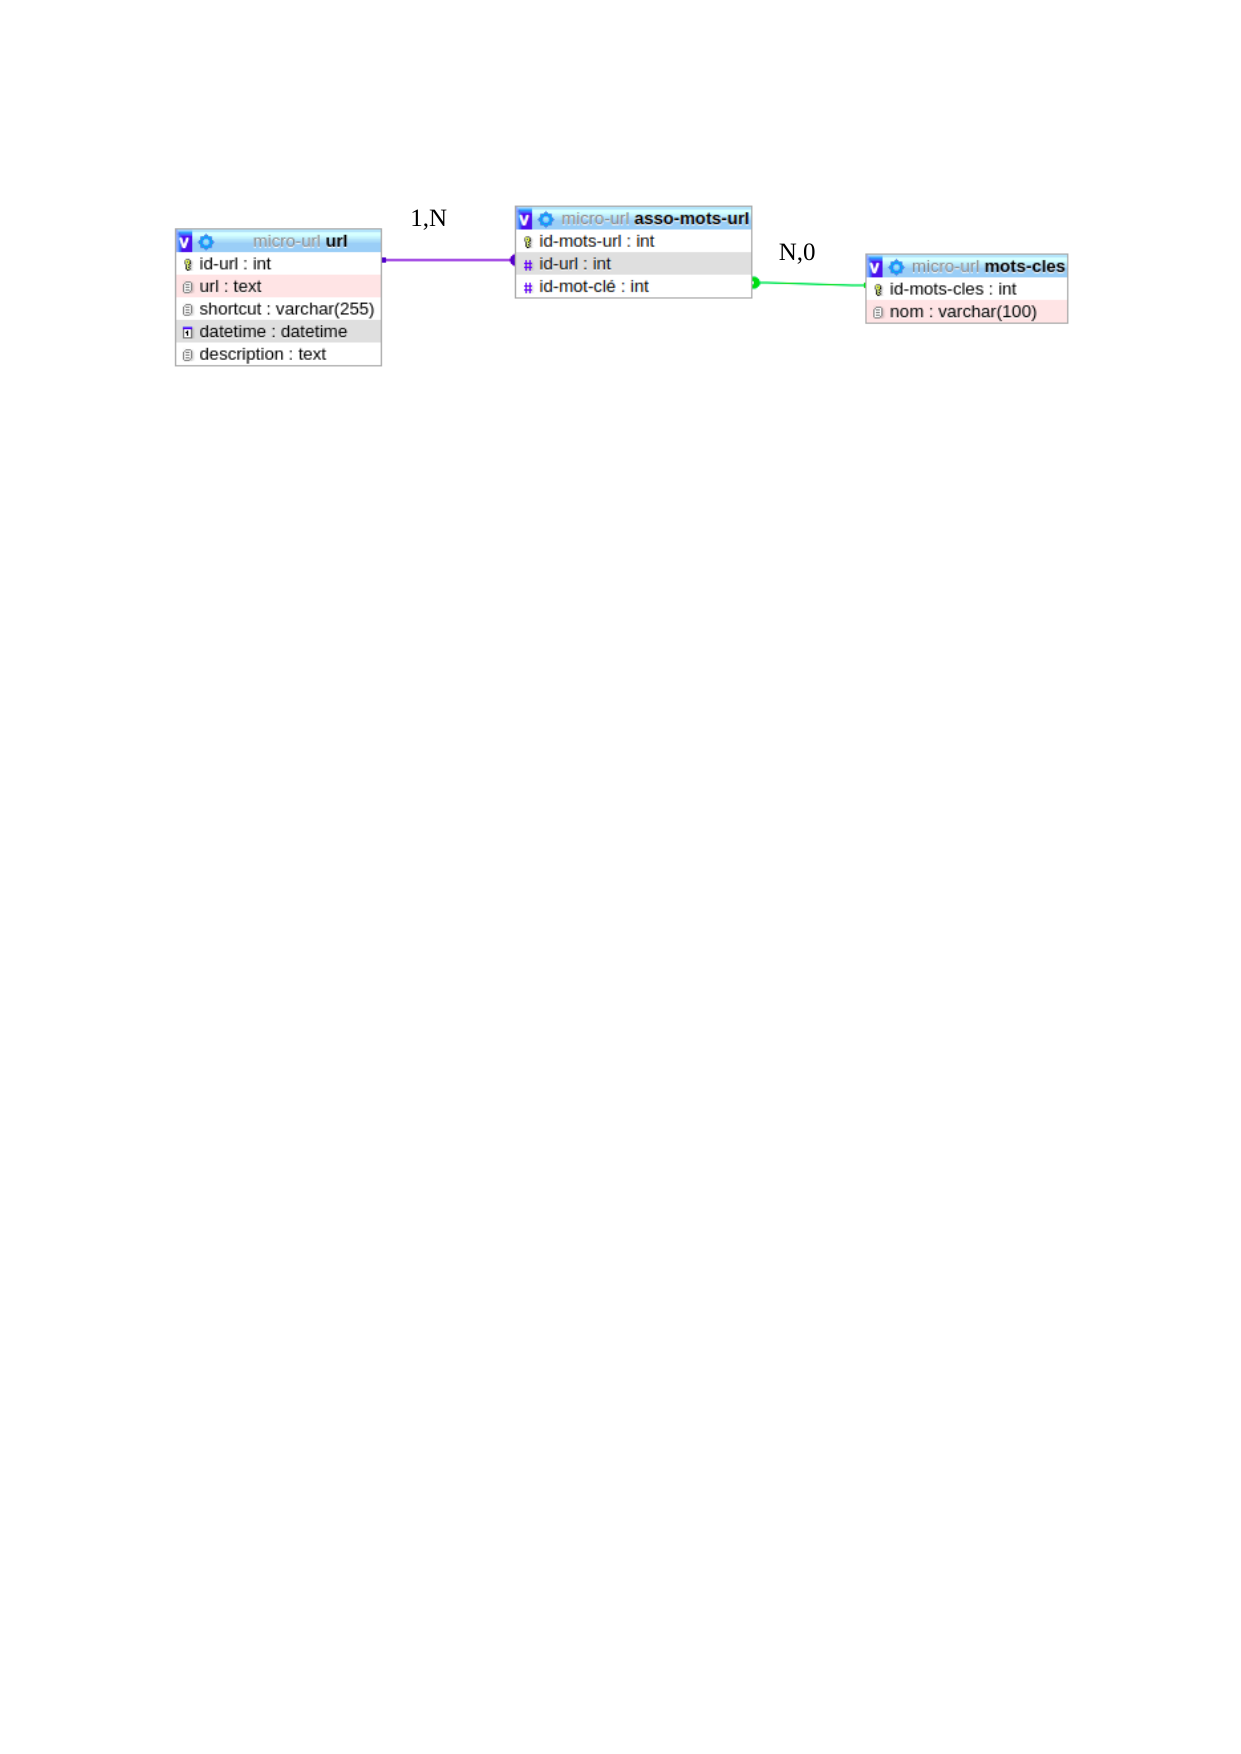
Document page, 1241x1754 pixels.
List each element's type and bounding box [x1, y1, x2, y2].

picture [118, 118, 1123, 449]
